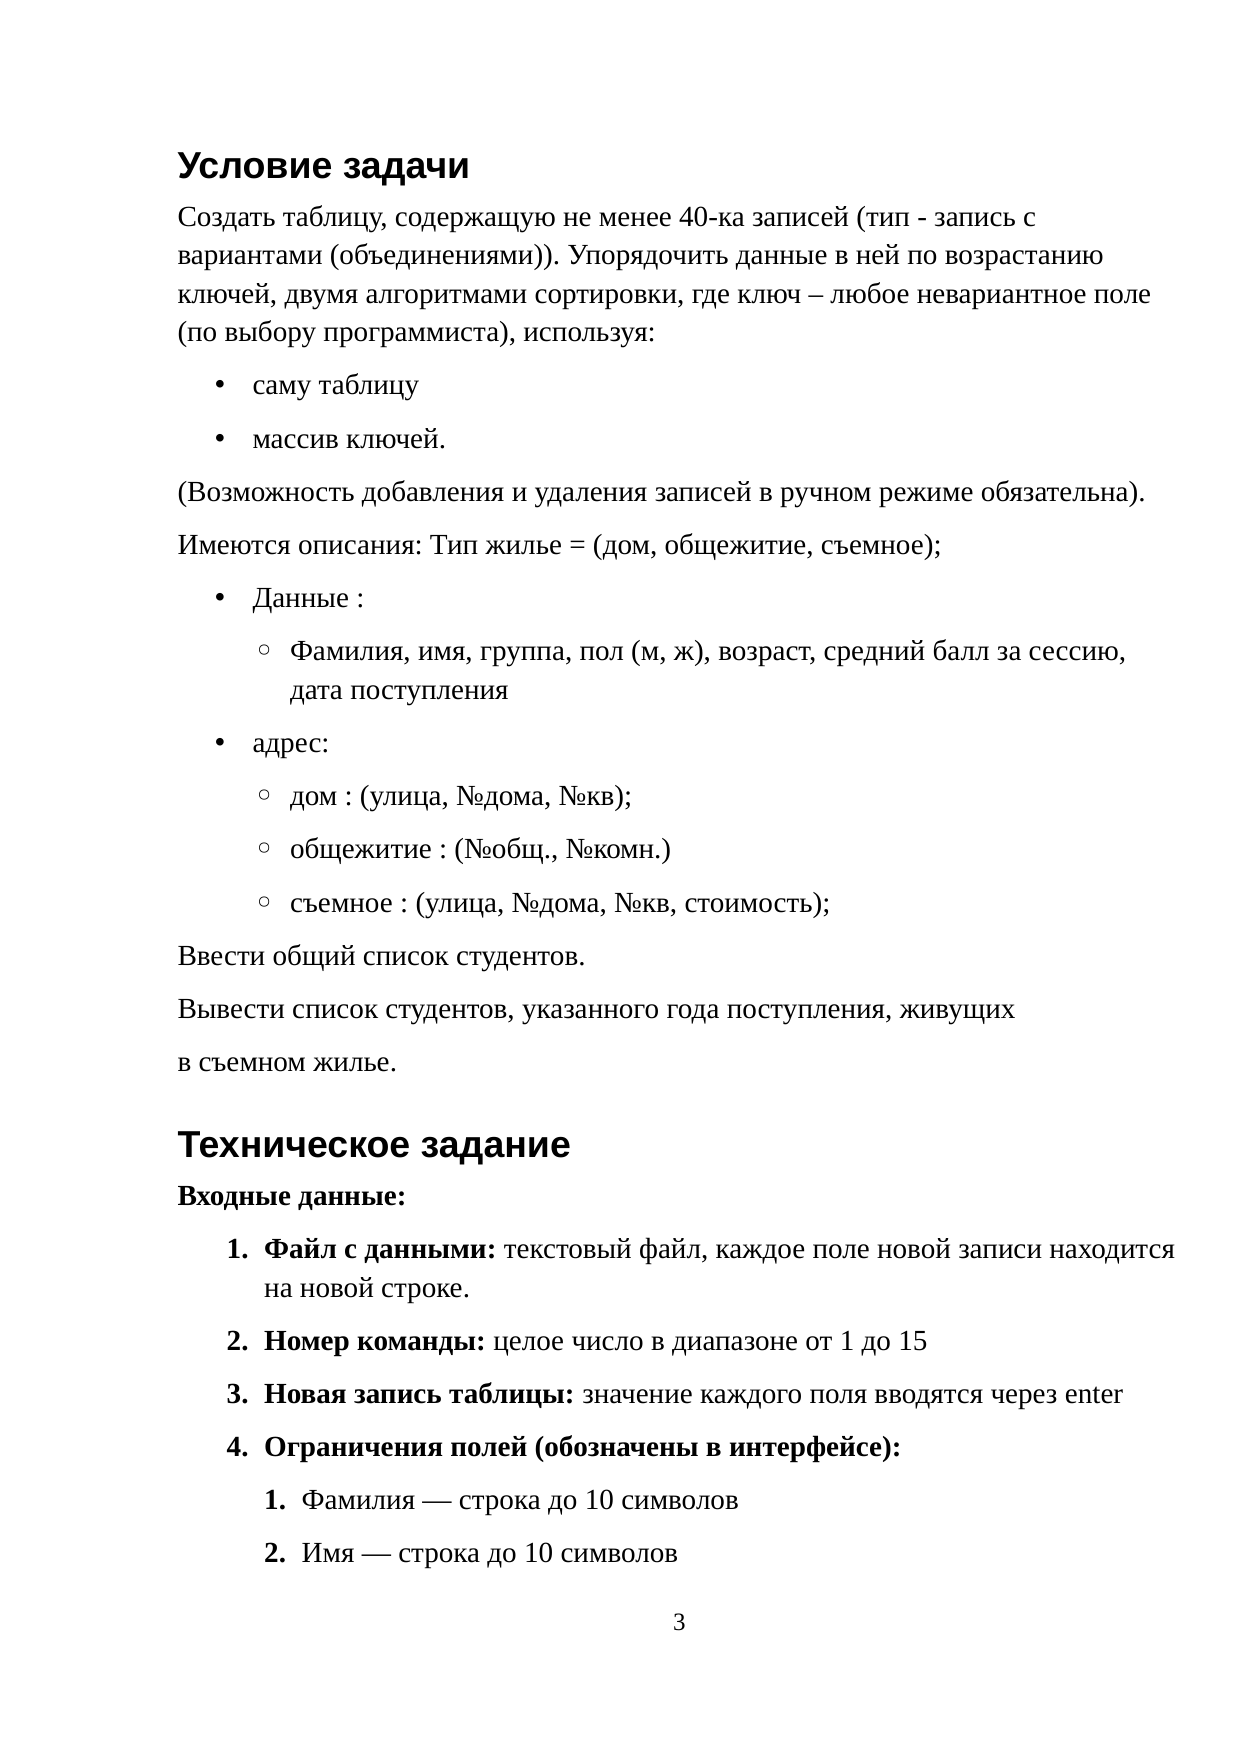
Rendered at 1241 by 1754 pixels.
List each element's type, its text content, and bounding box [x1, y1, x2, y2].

list Новая запись таблицы: значение каждого поля вводятся через enter [226, 1376, 1181, 1409]
list адрес: [215, 725, 1181, 759]
list дом : (улица, №дома, №кв); [252, 778, 1181, 812]
list массив ключей. [215, 421, 1181, 454]
text Создать таблицу, содержащую не менее 40-ка записей (тип - запись с вариантами (объединениями)). Упорядочить данные в ней по возрастанию ключей, двумя алгоритмами сортировки, где ключ – любое невариантное поле (по выбору программиста), используя: [177, 199, 1181, 348]
list общежитие : (№общ., №комн.) [252, 832, 1181, 865]
text Имеются описания: Тип жилье = (дом, общежитие, съемное); [177, 527, 1181, 561]
text Входные данные: [177, 1178, 1181, 1212]
list Фамилия, имя, группа, пол (м, ж), возраст, средний балл за сессию, дата поступления [252, 633, 1181, 706]
text Вывести список студентов, указанного года поступления, живущих [177, 991, 1181, 1025]
subtitle Условие задачи [177, 143, 1181, 186]
list Фамилия — строка до 10 символов [264, 1482, 1181, 1516]
list Ограничения полей (обозначены в интерфейсе): [226, 1429, 1181, 1463]
subtitle Техническое задание [177, 1122, 1181, 1166]
text в съемном жилье. [177, 1044, 1181, 1078]
list съемное : (улица, №дома, №кв, стоимость); [252, 885, 1181, 918]
list Файл с данными: текстовый файл, каждое поле новой записи находится на новой строке. [226, 1231, 1181, 1303]
list Номер команды: целое число в диапазоне от 1 до 15 [226, 1323, 1181, 1356]
text Ввести общий список студентов. [177, 938, 1181, 972]
list Данные : [215, 580, 1181, 614]
list Имя — строка до 10 символов [264, 1535, 1181, 1569]
text (Возможность добавления и удаления записей в ручном режиме обязательна). [177, 474, 1181, 507]
list cаму таблицу [215, 367, 1181, 401]
